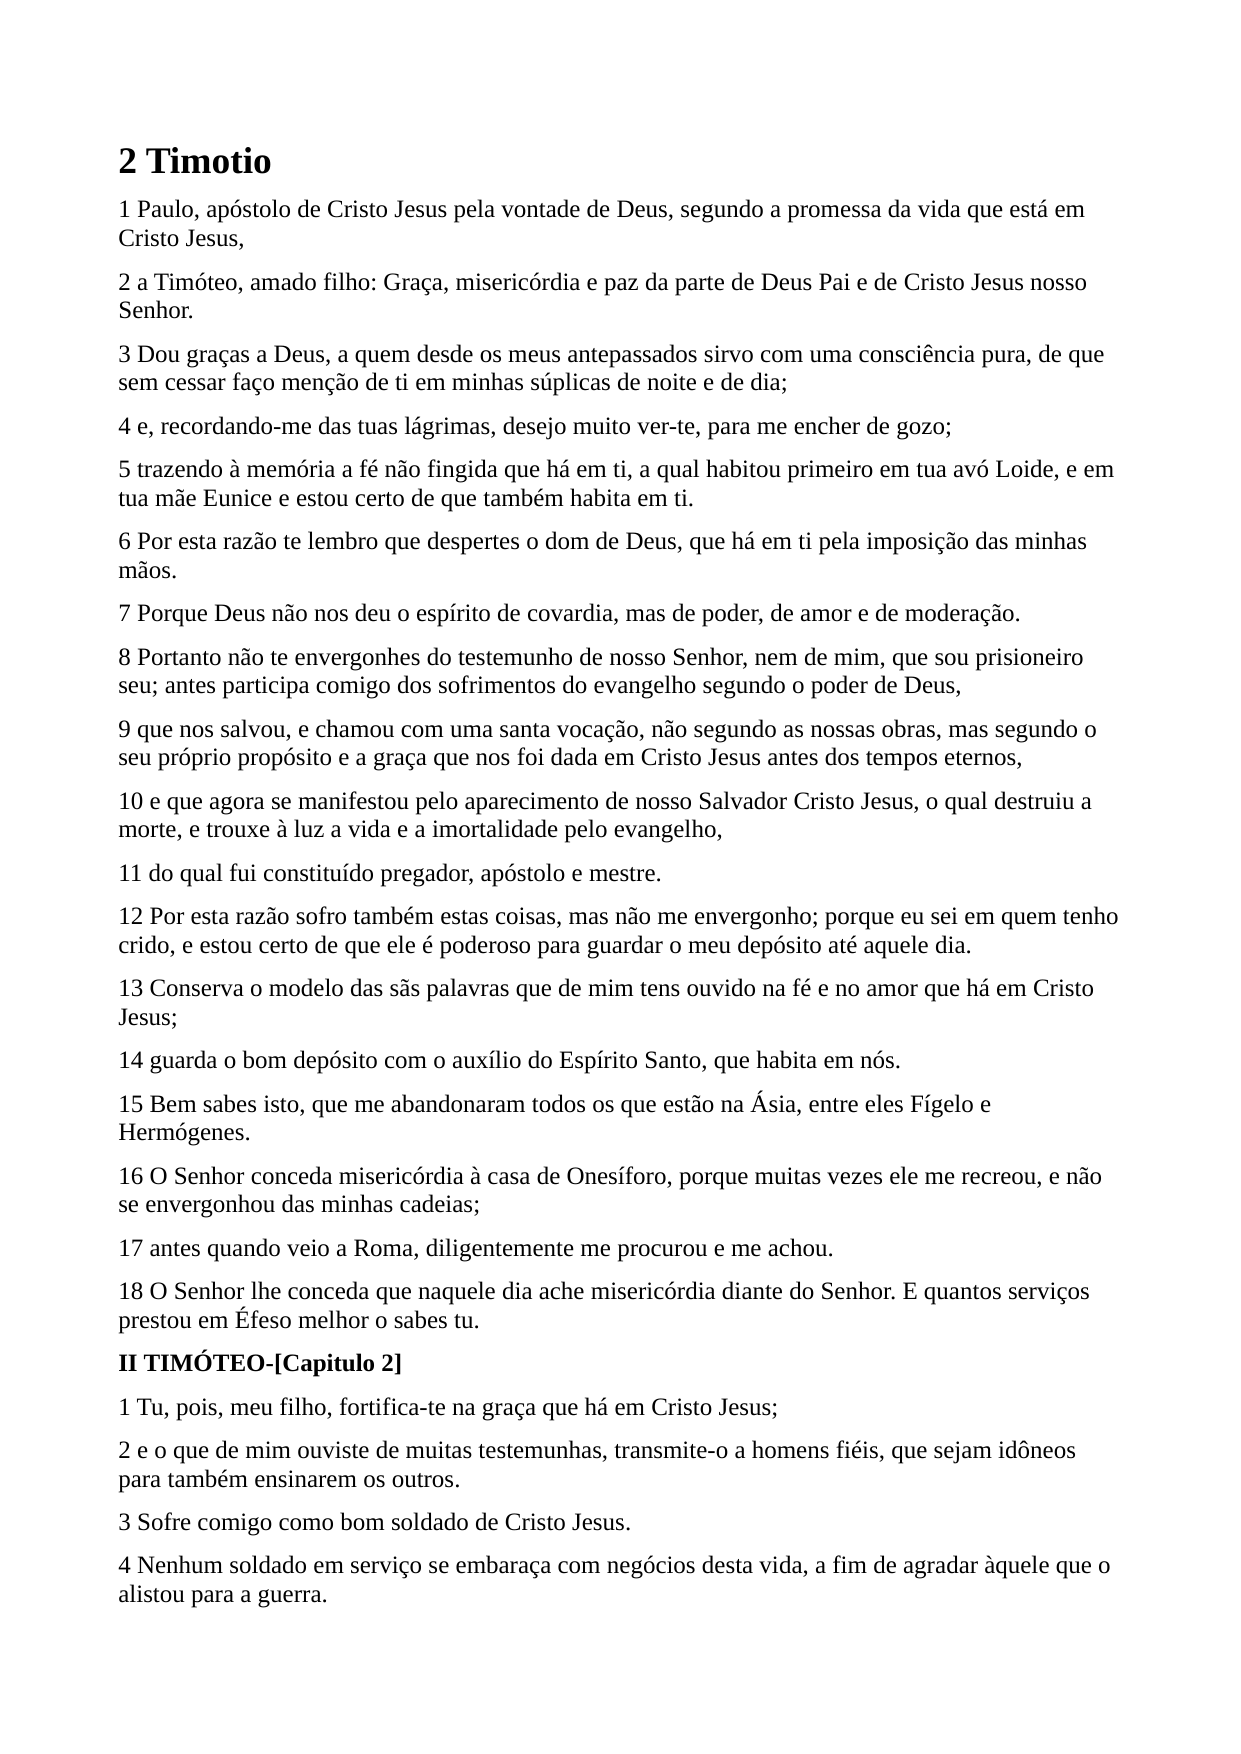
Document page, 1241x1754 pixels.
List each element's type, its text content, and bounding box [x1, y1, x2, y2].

text 15 Bem sabes isto, que me abandonaram todos os que estão na Ásia, entre eles Fígelo e Hermógenes. [118, 1089, 1122, 1146]
text II TIMÓTEO-[Capitulo 2] [118, 1348, 1122, 1377]
text 4 Nenhum soldado em serviço se embaraça com negócios desta vida, a fim de agradar àquele que o alistou para a guerra. [118, 1550, 1122, 1608]
text 5 trazendo à memória a fé não fingida que há em ti, a qual habitou primeiro em tua avó Loide, e em tua mãe Eunice e estou certo de que também habita em ti. [118, 454, 1122, 512]
text 16 O Senhor conceda misericórdia à casa de Onesíforo, porque muitas vezes ele me recreou, e não se envergonhou das minhas cadeias; [118, 1161, 1122, 1218]
text 10 e que agora se manifestou pelo aparecimento de nosso Salvador Cristo Jesus, o qual destruiu a morte, e trouxe à luz a vida e a imortalidade pelo evangelho, [118, 786, 1122, 843]
text 4 e, recordando-me das tuas lágrimas, desejo muito ver-te, para me encher de gozo; [118, 411, 1122, 439]
text 9 que nos salvou, e chamou com uma santa vocação, não segundo as nossas obras, mas segundo o seu próprio propósito e a graça que nos foi dada em Cristo Jesus antes dos tempos eternos, [118, 714, 1122, 771]
text 1 Tu, pois, meu filho, fortifica-te na graça que há em Cristo Jesus; [118, 1392, 1122, 1420]
text 18 O Senhor lhe conceda que naquele dia ache misericórdia diante do Senhor. E quantos serviços prestou em Éfeso melhor o sabes tu. [118, 1276, 1122, 1334]
text 12 Por esta razão sofro também estas coisas, mas não me envergonho; porque eu sei em quem tenho crido, e estou certo de que ele é poderoso para guardar o meu depósito até aquele dia. [118, 901, 1122, 959]
text 3 Dou graças a Deus, a quem desde os meus antepassados sirvo com uma consciência pura, de que sem cessar faço menção de ti em minhas súplicas de noite e de dia; [118, 339, 1122, 396]
text 6 Por esta razão te lembro que despertes o dom de Deus, que há em ti pela imposição das minhas mãos. [118, 526, 1122, 584]
text 17 antes quando veio a Roma, diligentemente me procurou e me achou. [118, 1233, 1122, 1262]
text 2 e o que de mim ouviste de muitas testemunhas, transmite-o a homens fiéis, que sejam idôneos para também ensinarem os outros. [118, 1435, 1122, 1492]
text 7 Porque Deus não nos deu o espírito de covardia, mas de poder, de amor e de moderação. [118, 598, 1122, 627]
text 2 a Timóteo, amado filho: Graça, misericórdia e paz da parte de Deus Pai e de Cristo Jesus nosso Senhor. [118, 267, 1122, 324]
subtitle 2 Timotio [118, 139, 1122, 182]
text 1 Paulo, apóstolo de Cristo Jesus pela vontade de Deus, segundo a promessa da vida que está em Cristo Jesus, [118, 194, 1122, 252]
text 11 do qual fui constituído pregador, apóstolo e mestre. [118, 858, 1122, 887]
text 14 guarda o bom depósito com o auxílio do Espírito Santo, que habita em nós. [118, 1045, 1122, 1074]
text 8 Portanto não te envergonhes do testemunho de nosso Senhor, nem de mim, que sou prisioneiro seu; antes participa comigo dos sofrimentos do evangelho segundo o poder de Deus, [118, 642, 1122, 699]
text 13 Conserva o modelo das sãs palavras que de mim tens ouvido na fé e no amor que há em Cristo Jesus; [118, 973, 1122, 1031]
text 3 Sofre comigo como bom soldado de Cristo Jesus. [118, 1507, 1122, 1536]
